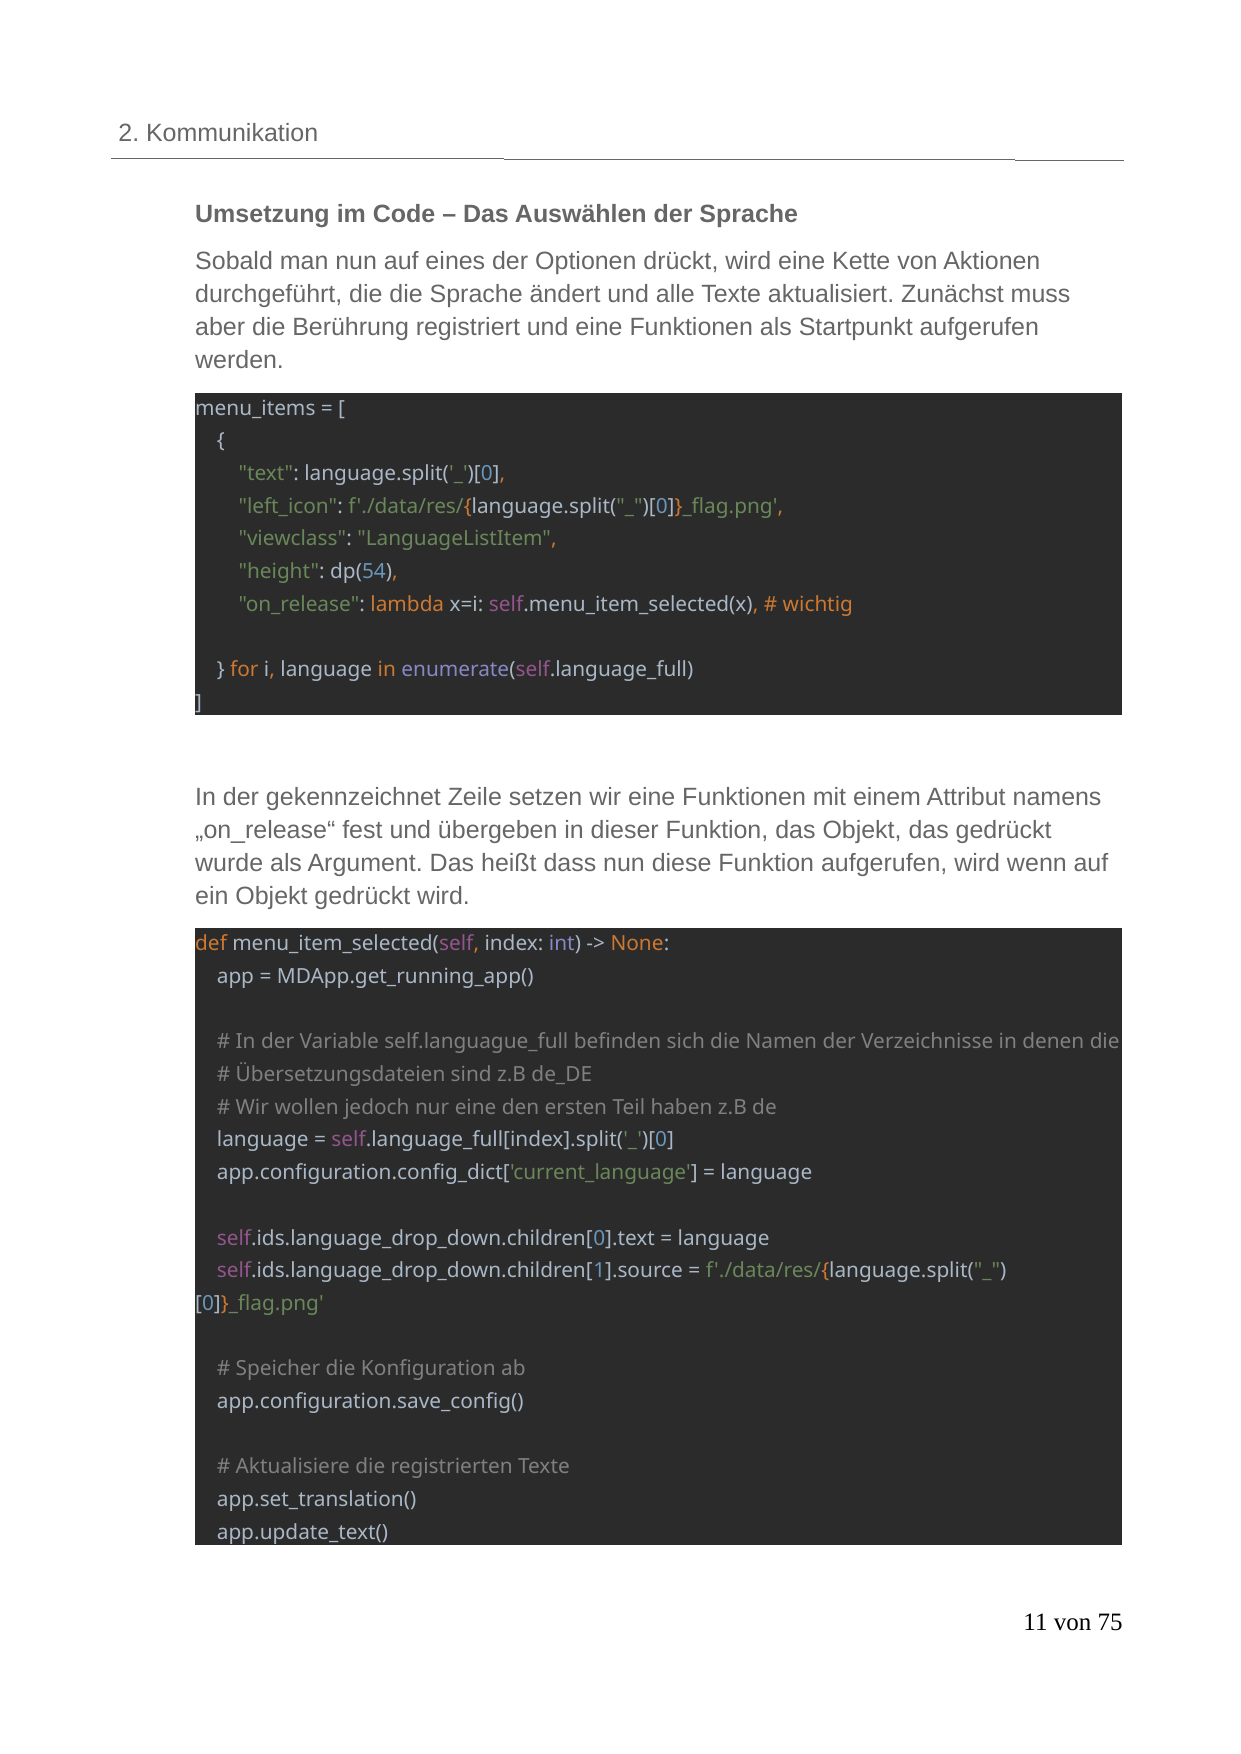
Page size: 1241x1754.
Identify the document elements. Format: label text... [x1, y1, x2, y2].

text 2. Kommunikation [118, 118, 1122, 147]
text Umsetzung im Code – Das Auswählen der Sprache [195, 199, 1122, 227]
text def menu_item_selected(self, index: int) -> None: app = MDApp.get_running_app() # In der Variable self.languague_full befinden sich die Namen der Verzeichnisse in denen die # Übersetzungsdateien sind z.B de_DE # Wir wollen jedoch nur eine den ersten Teil haben z.B de language = self.language_full[index].split('_')[0] app.configuration.config_dict['current_language'] = language self.ids.language_drop_down.children[0].text = language self.ids.language_drop_down.children[1].source = f'./data/res/{language.split("_")[0]}_flag.png' # Speicher die Konfiguration ab app.configuration.save_config() # Aktualisiere die registrierten Texte app.set_translation() app.update_text() [195, 928, 1122, 1545]
text In der gekennzeichnet Zeile setzen wir eine Funktionen mit einem Attribut namens „on_release“ fest und übergeben in dieser Funktion, das Objekt, das gedrückt wurde als Argument. Das heißt dass nun diese Funktion aufgerufen, wird wenn auf ein Objekt gedrückt wird. [195, 782, 1122, 909]
text Sobald man nun auf eines der Optionen drückt, wird eine Kette von Aktionen durchgeführt, die die Sprache ändert und alle Texte aktualisiert. Zunächst muss aber die Berührung registriert und eine Funktionen als Startpunkt aufgerufen werden. [195, 246, 1122, 374]
text menu_items = [ { "text": language.split('_')[0], "left_icon": f'./data/res/{language.split("_")[0]}_flag.png', "viewclass": "LanguageListItem", "height": dp(54), "on_release": lambda x=i: self.menu_item_selected(x), # wichtig } for i, language in enumerate(self.language_full) ] [195, 393, 1122, 715]
